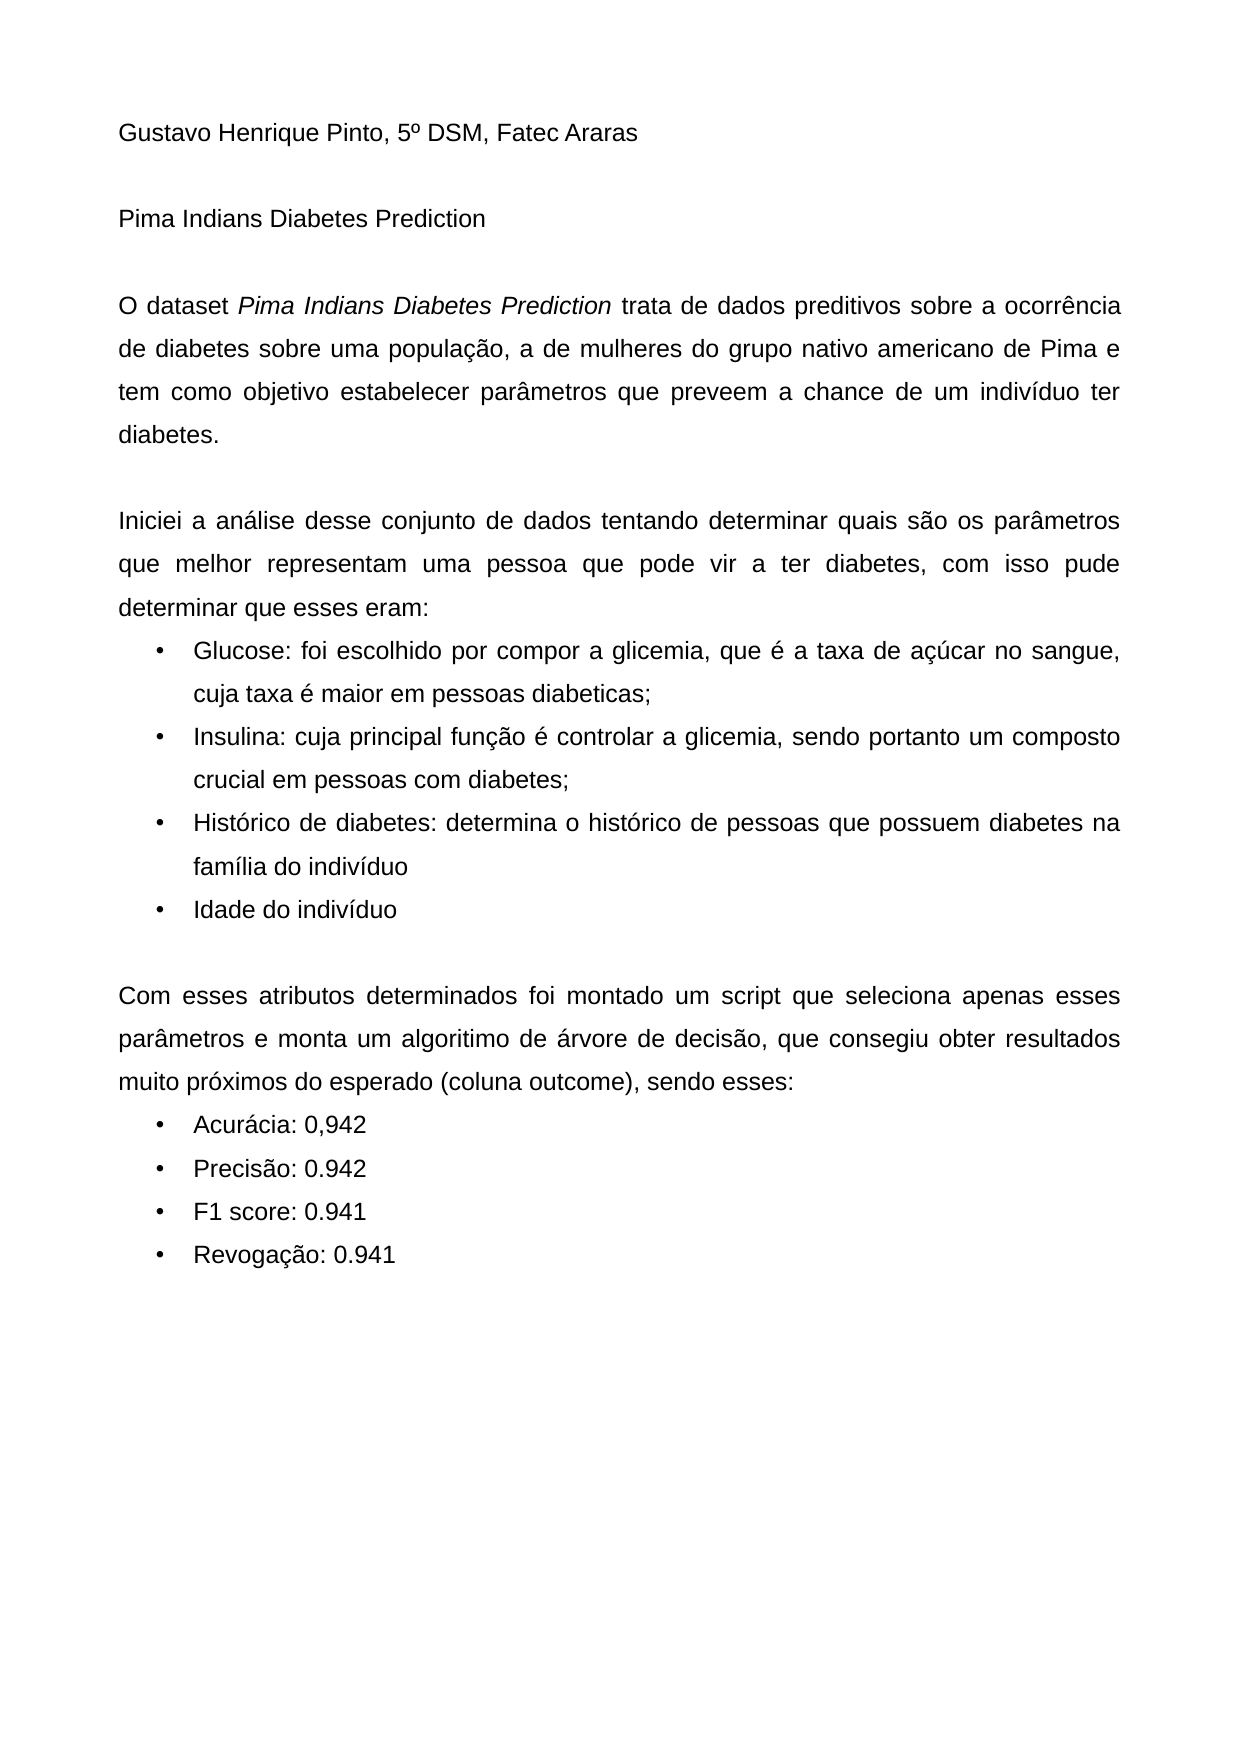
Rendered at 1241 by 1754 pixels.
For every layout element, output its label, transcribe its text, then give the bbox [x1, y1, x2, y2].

list Acurácia: 0,942 [156, 1110, 1122, 1139]
text Iniciei a análise desse conjunto de dados tentando determinar quais são os parâmetros que melhor representam uma pessoa que pode vir a ter diabetes, com isso pude determinar que esses eram: [118, 506, 1122, 621]
text Pima Indians Diabetes Prediction [118, 204, 1122, 233]
list Idade do indivíduo [156, 895, 1122, 923]
list Histórico de diabetes: determina o histórico de pessoas que possuem diabetes na família do indivíduo [156, 808, 1122, 880]
list Revogação: 0.941 [156, 1240, 1122, 1269]
list Glucose: foi escolhido por compor a glicemia, que é a taxa de açúcar no sangue, cuja taxa é maior em pessoas diabeticas; [156, 636, 1122, 708]
list Precisão: 0.942 [156, 1154, 1122, 1182]
text O dataset Pima Indians Diabetes Prediction trata de dados preditivos sobre a ocorrência de diabetes sobre uma população, a de mulheres do grupo nativo americano de Pima e tem como objetivo estabelecer parâmetros que preveem a chance de um indivíduo ter diabetes. [118, 291, 1122, 449]
text Gustavo Henrique Pinto, 5º DSM, Fatec Araras [118, 118, 1122, 147]
text Com esses atributos determinados foi montado um script que seleciona apenas esses parâmetros e monta um algoritimo de árvore de decisão, que consegiu obter resultados muito próximos do esperado (coluna outcome), sendo esses: [118, 981, 1122, 1096]
list Insulina: cuja principal função é controlar a glicemia, sendo portanto um composto crucial em pessoas com diabetes; [156, 722, 1122, 794]
list F1 score: 0.941 [156, 1197, 1122, 1226]
